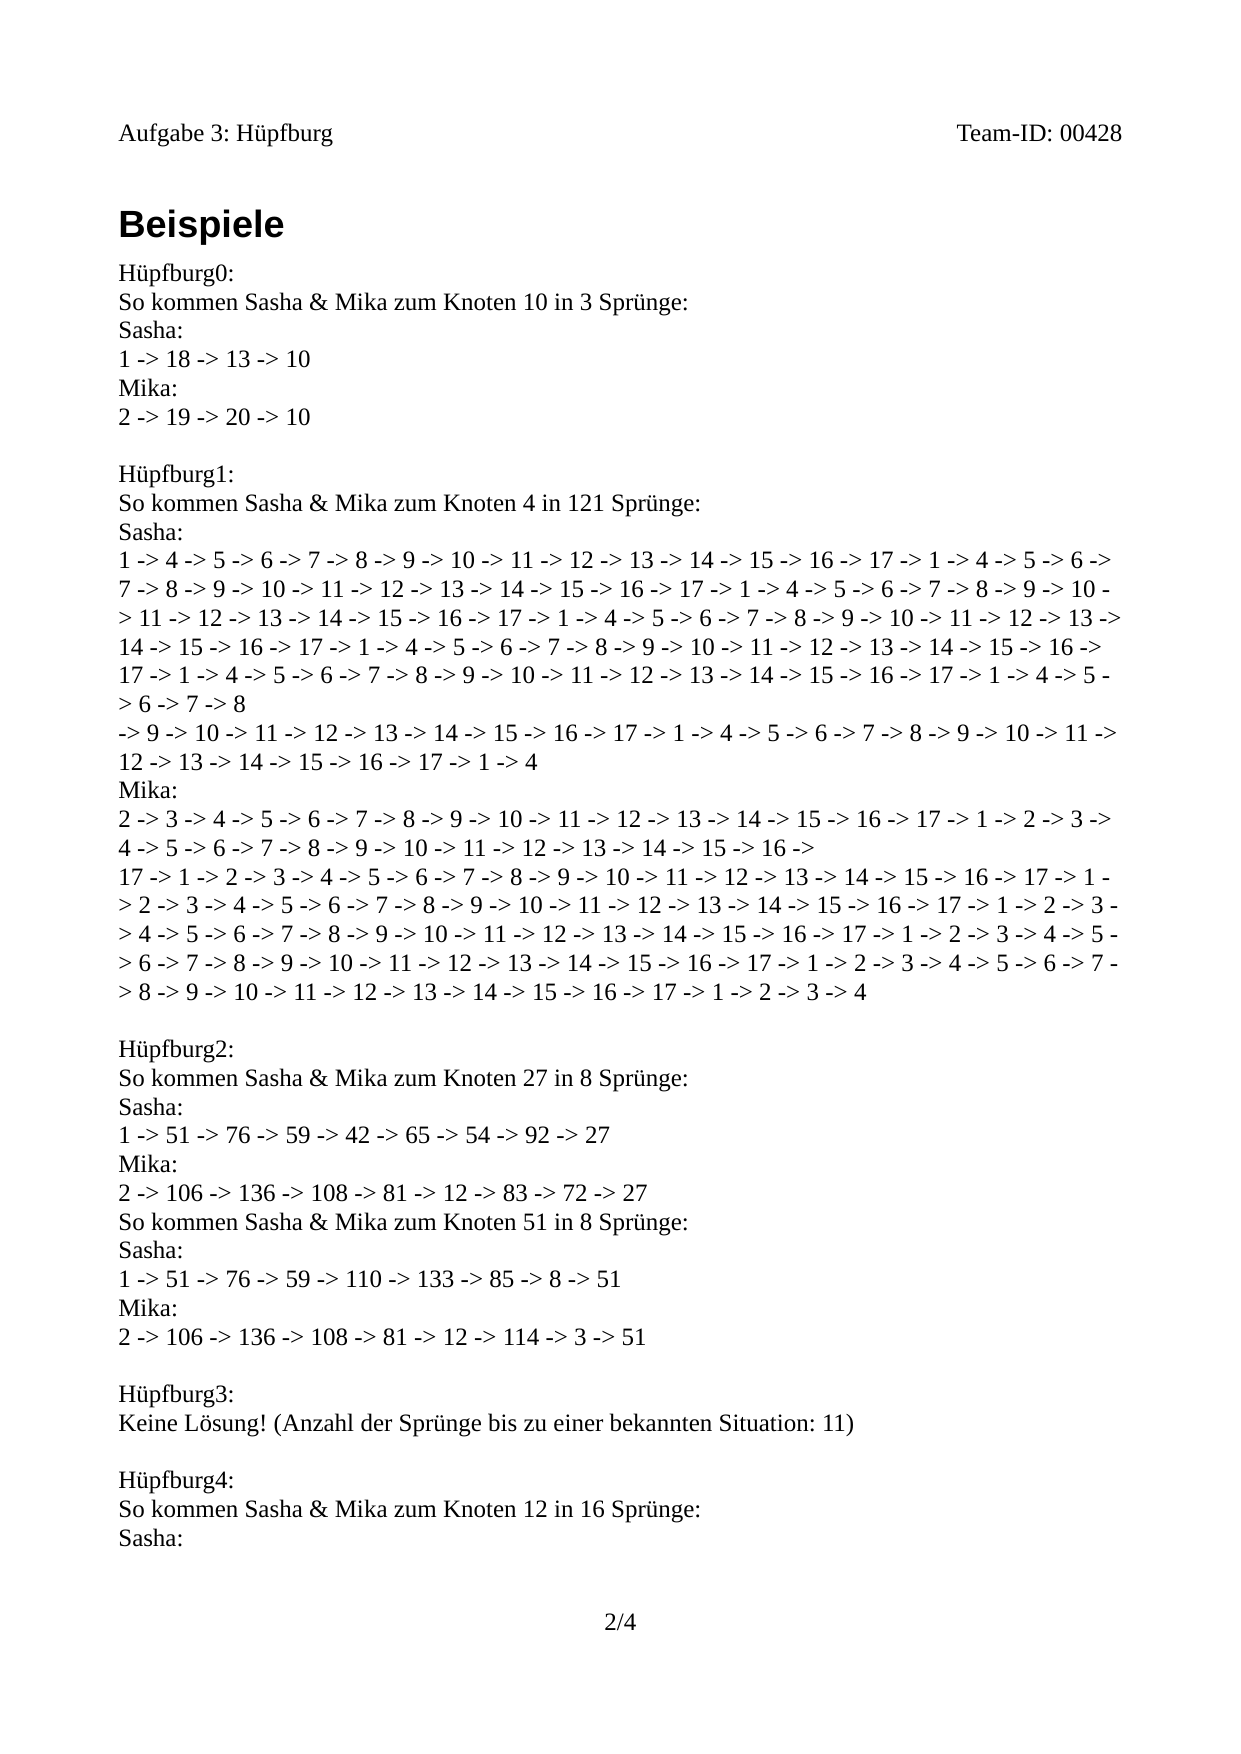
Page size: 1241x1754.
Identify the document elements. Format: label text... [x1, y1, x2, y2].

text Sasha: [118, 316, 1122, 344]
text 1 -> 4 -> 5 -> 6 -> 7 -> 8 -> 9 -> 10 -> 11 -> 12 -> 13 -> 14 -> 15 -> 16 -> 17 -> 1 -> 4 -> 5 -> 6 -> 7 -> 8 -> 9 -> 10 -> 11 -> 12 -> 13 -> 14 -> 15 -> 16 -> 17 -> 1 -> 4 -> 5 -> 6 -> 7 -> 8 -> 9 -> 10 -> 11 -> 12 -> 13 -> 14 -> 15 -> 16 -> 17 -> 1 -> 4 -> 5 -> 6 -> 7 -> 8 -> 9 -> 10 -> 11 -> 12 -> 13 -> 14 -> 15 -> 16 -> 17 -> 1 -> 4 -> 5 -> 6 -> 7 -> 8 -> 9 -> 10 -> 11 -> 12 -> 13 -> 14 -> 15 -> 16 -> 17 -> 1 -> 4 -> 5 -> 6 -> 7 -> 8 -> 9 -> 10 -> 11 -> 12 -> 13 -> 14 -> 15 -> 16 -> 17 -> 1 -> 4 -> 5 -> 6 -> 7 -> 8 [118, 546, 1122, 718]
text So kommen Sasha & Mika zum Knoten 51 in 8 Sprünge: [118, 1207, 1122, 1236]
text Hüpfburg1: [118, 459, 1122, 488]
text So kommen Sasha & Mika zum Knoten 27 in 8 Sprünge: [118, 1063, 1122, 1092]
text 1 -> 51 -> 76 -> 59 -> 110 -> 133 -> 85 -> 8 -> 51 [118, 1264, 1122, 1293]
text So kommen Sasha & Mika zum Knoten 12 in 16 Sprünge: [118, 1494, 1122, 1523]
text Mika: [118, 1293, 1122, 1322]
text Sasha: [118, 1523, 1122, 1552]
text 1 -> 18 -> 13 -> 10 [118, 344, 1122, 373]
text 2 -> 106 -> 136 -> 108 -> 81 -> 12 -> 114 -> 3 -> 51 [118, 1322, 1122, 1351]
text 2 -> 3 -> 4 -> 5 -> 6 -> 7 -> 8 -> 9 -> 10 -> 11 -> 12 -> 13 -> 14 -> 15 -> 16 -> 17 -> 1 -> 2 -> 3 -> 4 -> 5 -> 6 -> 7 -> 8 -> 9 -> 10 -> 11 -> 12 -> 13 -> 14 -> 15 -> 16 -> [118, 804, 1122, 862]
text Keine Lösung! (Anzahl der Sprünge bis zu einer bekannten Situation: 11) [118, 1408, 1122, 1437]
text So kommen Sasha & Mika zum Knoten 4 in 121 Sprünge: [118, 488, 1122, 517]
text Mika: [118, 1149, 1122, 1178]
text 2 -> 106 -> 136 -> 108 -> 81 -> 12 -> 83 -> 72 -> 27 [118, 1178, 1122, 1207]
text Hüpfburg4: [118, 1466, 1122, 1494]
text 1 -> 51 -> 76 -> 59 -> 42 -> 65 -> 54 -> 92 -> 27 [118, 1121, 1122, 1149]
text Mika: [118, 373, 1122, 402]
text Sasha: [118, 1092, 1122, 1121]
text 17 -> 1 -> 2 -> 3 -> 4 -> 5 -> 6 -> 7 -> 8 -> 9 -> 10 -> 11 -> 12 -> 13 -> 14 -> 15 -> 16 -> 17 -> 1 -> 2 -> 3 -> 4 -> 5 -> 6 -> 7 -> 8 -> 9 -> 10 -> 11 -> 12 -> 13 -> 14 -> 15 -> 16 -> 17 -> 1 -> 2 -> 3 -> 4 -> 5 -> 6 -> 7 -> 8 -> 9 -> 10 -> 11 -> 12 -> 13 -> 14 -> 15 -> 16 -> 17 -> 1 -> 2 -> 3 -> 4 -> 5 -> 6 -> 7 -> 8 -> 9 -> 10 -> 11 -> 12 -> 13 -> 14 -> 15 -> 16 -> 17 -> 1 -> 2 -> 3 -> 4 -> 5 -> 6 -> 7 -> 8 -> 9 -> 10 -> 11 -> 12 -> 13 -> 14 -> 15 -> 16 -> 17 -> 1 -> 2 -> 3 -> 4 [118, 862, 1122, 1006]
text 2 -> 19 -> 20 -> 10 [118, 402, 1122, 431]
text Hüpfburg0: [118, 258, 1122, 287]
text Sasha: [118, 1236, 1122, 1264]
subtitle Beispiele [118, 202, 1122, 246]
text Hüpfburg2: [118, 1034, 1122, 1063]
text So kommen Sasha & Mika zum Knoten 10 in 3 Sprünge: [118, 287, 1122, 316]
text -> 9 -> 10 -> 11 -> 12 -> 13 -> 14 -> 15 -> 16 -> 17 -> 1 -> 4 -> 5 -> 6 -> 7 -> 8 -> 9 -> 10 -> 11 -> 12 -> 13 -> 14 -> 15 -> 16 -> 17 -> 1 -> 4 [118, 718, 1122, 776]
text Hüpfburg3: [118, 1379, 1122, 1408]
text Sasha: [118, 517, 1122, 546]
text Mika: [118, 776, 1122, 804]
